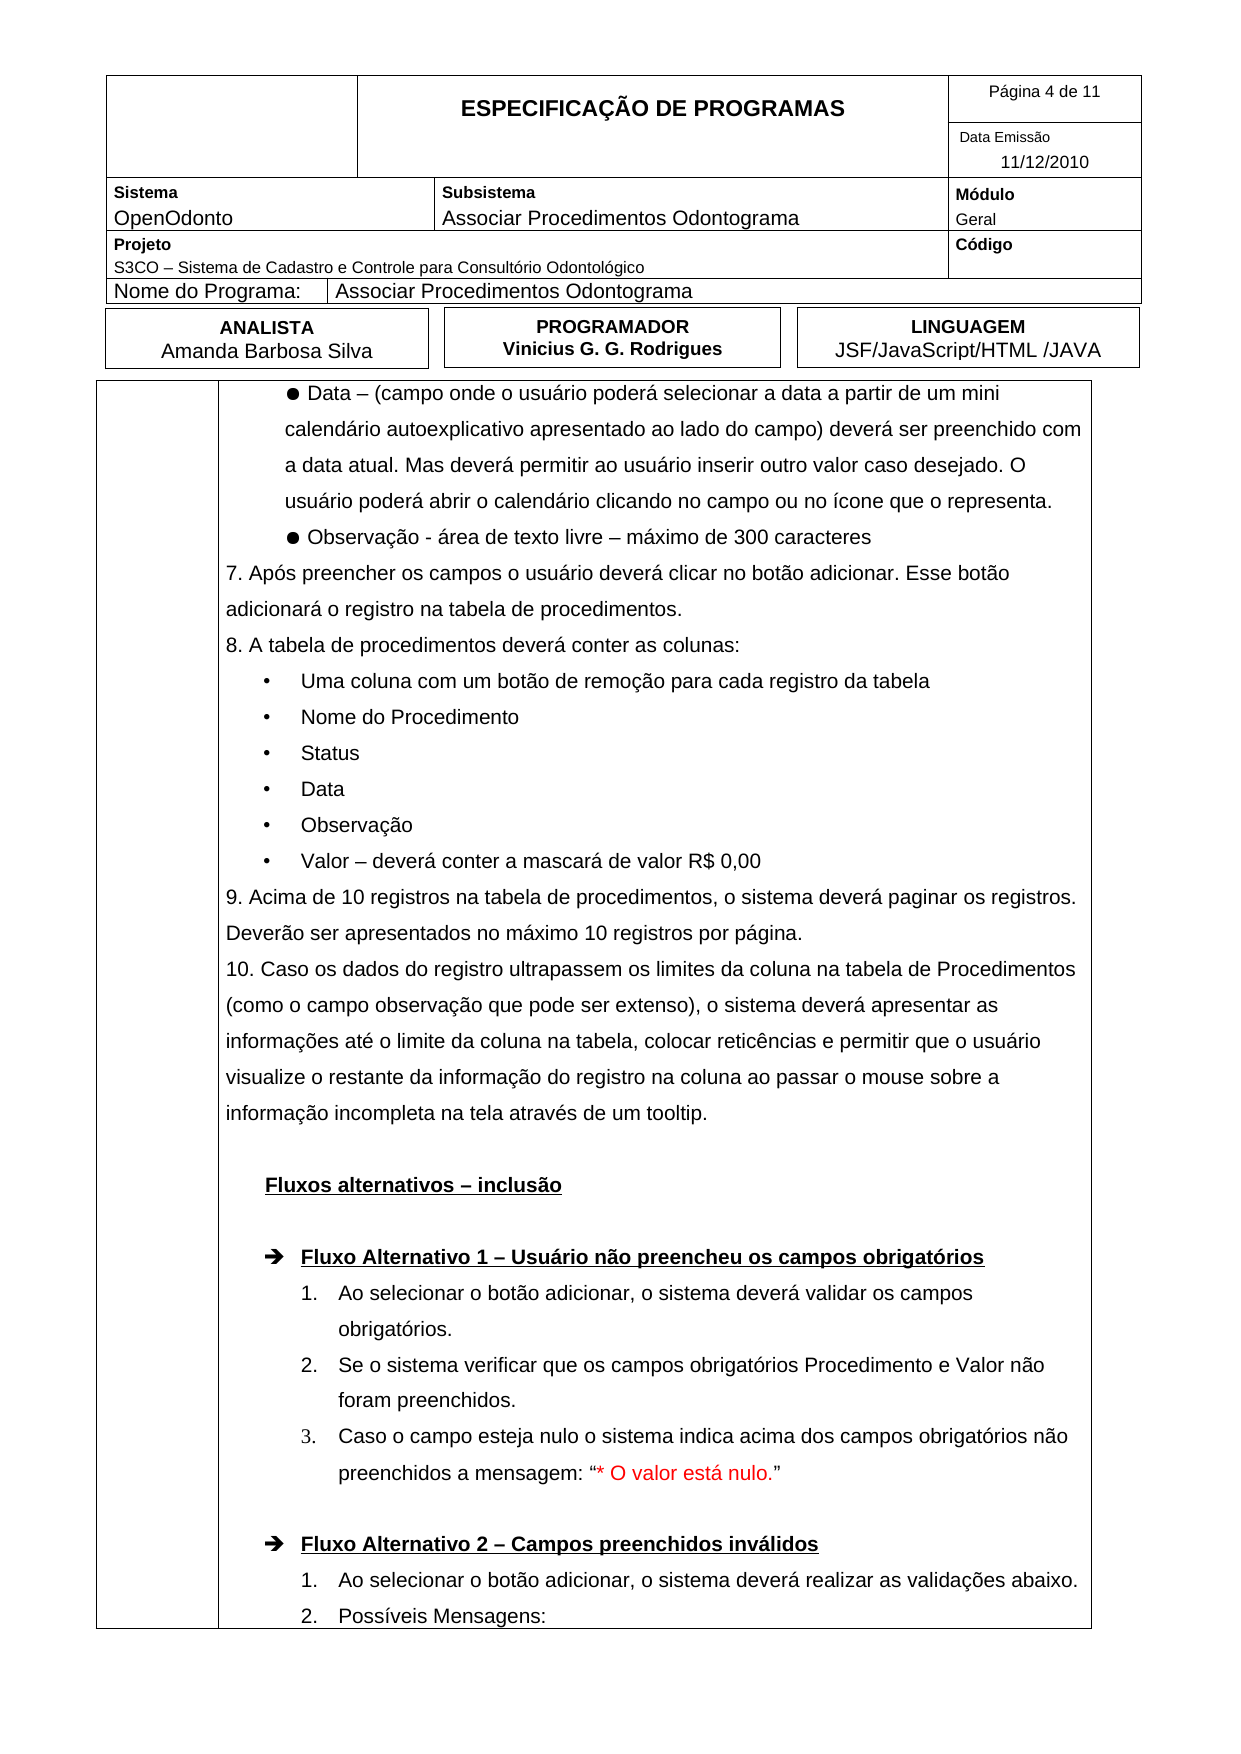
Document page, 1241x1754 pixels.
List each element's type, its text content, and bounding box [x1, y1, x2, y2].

table_header Apresentar ao usuário a tela de associação de procedimentos do odontograma do paciente. Usuário. Selecionar a aba Odontograma no cadastro de Paciente. Fluxos Principais Cenário 1 - Incluir Sistema deverá apresentar a aba Odontograma no cadastro de Paciente. Nessa aba, primeiramente o usuário deverá selecionar, na tabela de odontogramas, o odontograma no qual deseja associar os procedimentos. Para selecionar o odontograma o usuário deverá dar dois cliques sobre o registro do odontograma que deseja e em cima de um campo que não seja editável, ou seja, o campo Data. O sistema irá carregar o odontograma selecionado. Para adicionar um procedimento ao odontograma, o usuário deverá utilizar as imagens que representam as faces e a raiz. Ou seja, a quarta e a quinta imagem especificada na especificação de programas do configurar odontograma. Ao passar o mouse sobre a face, o sistema deverá destacar o campo mostrando um fundo cinza. O usuário então seleciona a face deseja dando um clique sobre a face desejada. Ao selecionar o face, o sistema deverá apresentar uma tela modal para associação dos procedimentos. A tela modal deve conter os campos: Procedimento - quando o usuário selecionar o campo, o sistema deverá listar todos os procedimentos cadastrados (campo obrigatório). Status – deverá conter as opções fixas: Não Realizado – opção default Realizado Planejado Pago Valor – deve ser preenchido com o valor cadastrado do procedimento. Deverá permitir que o usuário entre com outro valor caso desejado (campo obrigatório). Data – (campo onde o usuário poderá selecionar a data a partir de um mini calendário autoexplicativo apresentado ao lado do campo) deverá ser preenchido com a data atual. Mas deverá permitir ao usuário inserir outro valor caso desejado. O usuário poderá abrir o calendário clicando no campo ou no ícone que o representa. Observação - área de texto livre – máximo de 300 caracteres Após preencher os campos o usuário deverá clicar no botão adicionar. Esse botão adicionará o registro na tabela de procedimentos. A tabela de procedimentos deverá conter as colunas: Uma coluna com um botão de remoção para cada registro da tabela Nome do Procedimento Status Data Observação Valor – deverá conter a mascará de valor R$ 0,00 Acima de 10 registros na tabela de procedimentos, o sistema deverá paginar os registros. Deverão ser apresentados no máximo 10 registros por página. Caso os dados do registro ultrapassem os limites da coluna na tabela de Procedimentos (como o campo observação que pode ser extenso), o sistema deverá apresentar as informações até o limite da coluna na tabela, colocar reticências e permitir que o usuário visualize o restante da informação do registro na coluna ao passar o mouse sobre a informação incompleta na tela através de um tooltip. Fluxos alternativos – inclusão Fluxo Alternativo 1 – Usuário não preencheu os campos obrigatórios Ao selecionar o botão adicionar, o sistema deverá validar os campos obrigatórios. Se o sistema verificar que os campos obrigatórios Procedimento e Valor não foram preenchidos. Caso o campo esteja nulo o sistema indica acima dos campos obrigatórios não preenchidos a mensagem: “* O valor está nulo.” Fluxo Alternativo 2 – Campos preenchidos inválidos Ao selecionar o botão adicionar, o sistema deverá realizar as validações abaixo. Possíveis Mensagens: O sistema deverá apresentar acima do campo uma das mensagens correspondentes. Se o sistema verificar que os campos Procedimento e valor estão nulos deverá apresentar a mensagem: “* O valor esta nulo.” Se o sistema verificar que o campo Observacao possui mais que o máximo permitido deverá apresentar a mensagem: “* 'nome do campo' : Valor muito longo : Máximo permitido = 'máximo definido'”. Cenário 2 – Pesquisar Para pesquisa, o sistema deverá disponibilizar o botão em cada coluna da tabela de procedimentos, permitindo que o usuário selecione o botão lupa da coluna que deseja pesquisar. Ao selecionar o botão lupa, o sistema deverá: Para o campo Procedimento apresentar uma combobox com as opções: Buscar por todos os procedimentos - a opção deverá ser TODOS. Buscar por algum dos procedimentos cadastrados no sistema. Deverão ser listados todos os procedimentos cadastrados. Para o campo Status apresentar uma combobox com as opções: Buscar por todos os status - a opção deverá ser TODOS. Buscar por um status específico. Deverão ser listados todos os status: Não Realizado, Realizado, Planejado e Pago. Apresentar para o campo Data a máscara __/__/____ aceitando apenas números para a pesquisa. Apresentar um campo texto para o campo Observacao, permitindo ao usuário informar a pesquisa desejada. Apresentar para o campo Valor a máscara R$ 0,00 aceitando apenas números para a pesquisa. Caso o usuário esteja com um campo de pesquisa aberto e selecione outro(s) campo(s) de pesquisa, o sistema deverá ocultar o(s) campo(s) de pesquisa anterior(es) quando o usuário começar a preencher o novo campo de busca. Deverá ficar em aberto somente o campo de pesquisa que o usuário esteja informando os dados. Caso o usuário informe mais de um campo de busca, o sistema deverá utilizar todos os parâmetros para realizar a pesquisa e apresentar os registros. A pesquisa do campo Observacao deverá ser feita por 'like', ou seja, o usuário poderá digitar parte do nome para realizar a busca. Nas pesquisas dos campos Procedimentos e Status, como são valores já cadastrados ou fixos, o usuário poderá digitar a pesquisa que deseja ou selecionar através da combobox. Caso o usuário deseje digitar, o usuário deverá colocar o cursor no campo vazio e a medida que for digitando o que deseja o sistema deve ir buscando os mesmos valores da combobox. A busca dessa pesquisa deverá ser case sensitive. Caso mais de um filtro de pesquisa seja informado, a pesquisa associará logicamente os filtros de forma complementar, ou seja um filtro 'AND' outro filtro, combinando os dois ou mais valores para pesquisa. A pesquisa deve ser realizada a medida que o usuário digita os parâmetros de busca. Quando o usuário para de digitar, a busca deverá ser realizada. Caso nenhum parâmetro de pesquisa seja informado, o sistema deverá apresentar todos os registros de procedimentos associados limitando-se ao número de páginas. Fluxos alternativos – pesquisar Fluxo Alternativo 1 – Usuário seleciona outra lupa para pesquisa Caso o usuário esteja com o campo de um botão de lupa (pesquisa) em aberto e selecione outra lupa para pesquisa e comece a preencher os dados, o sistema deverá ocultar a lupa anterior, mas deverá manter os dados preenchidos na lupa anterior. O sistema deverá realizar a pesquisa utilizando todos os parâmetros informados. Fluxo Alternativo 2 – Usuário apaga os dados da pesquisa anterior Caso o usuário apague os dados da pesquisa de uma lupa, o sistema deverá verificar se existe outra lupa de pesquisa com informações preenchidas e apresentar os valores de acordo com o parâmetro de pesquisa informado. Caso nenhum parâmetro de pesquisa seja informado, o sistema deverá retornar todos os registros de procedimentos associados limitando-se ao número de páginas. Cenário 3 – Editar Caso o usuário deseje editar um registro de procedimento associado deverá localizar na tabela de procedimentos o registro que deseja editar e o campo que deseja (status ou observação ou valor). O sistema não deverá permitir a edição do campo data nem do campo nome do procedimento, apenas dos campos status, observação e valor. O sistema também deverá indicar que somente esses três campos poderão ser editados, colocando-os sublinhados e com sombra acizentada. O sistema deverá permitir que o usuário apenas clique na informação da coluna do registro que desejar editar. O sistema deverá tornar o campo editável permitindo que o usuário altere o campo. O usuário deverá clicar em cima do texto que inseriu. O usuário conseguirá editar apenas um campo por vez. Para salvar a edição, indicando que terminou a alteração, o usuário deverá clicar em qualquer parte da tela, inclusive em outro campo, caso deseje alterar outro registro ou digite a tecla 'enter'. O sistema deverá alterar o campo como foi editado pelo usuário e apresentar na tabela de procedimentos. Fluxos alternativos – edição Fluxo Alternativo 1 – Cancelar a edição Caso o usuário esteja com o campo aberto para a edição, mas não deseje mais editar o campo, ele deverá clicar em qualquer parte da tela sem alterar nenhum dado. Caso algum dado seja alterado e o usuário clique em qualquer parte da tela, os dados deverão ser salvos. Fluxo Alternativo 2 – Campo preenchido inválido Apenas o campo observação será validado. Caso o sistema verifique que o campo possui mais que o máximo permitido deverá apresentar a mensagem na parte superior esquerda da tela modal de associar procedimentos: “* Observação : Valor muito longo : Máximo permitido = 300”. Como o valor informado foi inválido, o sistema não deverá alterar o campo e deverá apresentar o campo com os dados anteriores. Cenário 4 – Remover Caso o usuário deseje remover um registro de procedimento associado da tabela de procedimentos, o usuário deverá localizar o o registro na tabela e selecionar o botão de remoção do registro que deseja remover. O sistema deverá validar com o usuário se ele realmente deseja remover o registro com a mensagem: “Deseja realmente excluir o registro ?”. Se o usuário clicar em OK, o sistema deverá remover o registro da tabela. Fluxo alternativo – remoção Fluxo Alternativo 1 – Usuário cancelou exclusão Caso o usuário cancele a remoção do procedimento, o sistema deverá retornar a tela modal de associar procedimento como anteriormente sem nenhuma alteração no registro selecionado da tabela. Exceções Perda de conexão com o servidor ou banco de dados. Apresentar mensagem em uma pop up: “Falha não prevista – Consulte o administrador do sistema” A sessão do usuário deve expirar em 30 minutos, a partir disso se o usuário selecionar qualquer ação do sistema, ele deve ser redirecionado para a tela de login. Se o usuário selecionar link do “OpenOdonto” (Logo no canto Superior direito Sob o menu), sistema deve redirecionar para a tela principal do sistema. Se o usuário selecionar a opção “sair” (encerrar sessão), sistema deve redirecionar para tela de login e encerrar a sessão corrente do usuário. Usuário fecha tela modal de associar procedimentos, sistema retorna a tela de paciente na aba odontograma. [219, 381, 1091, 1628]
table_header [97, 381, 218, 1628]
